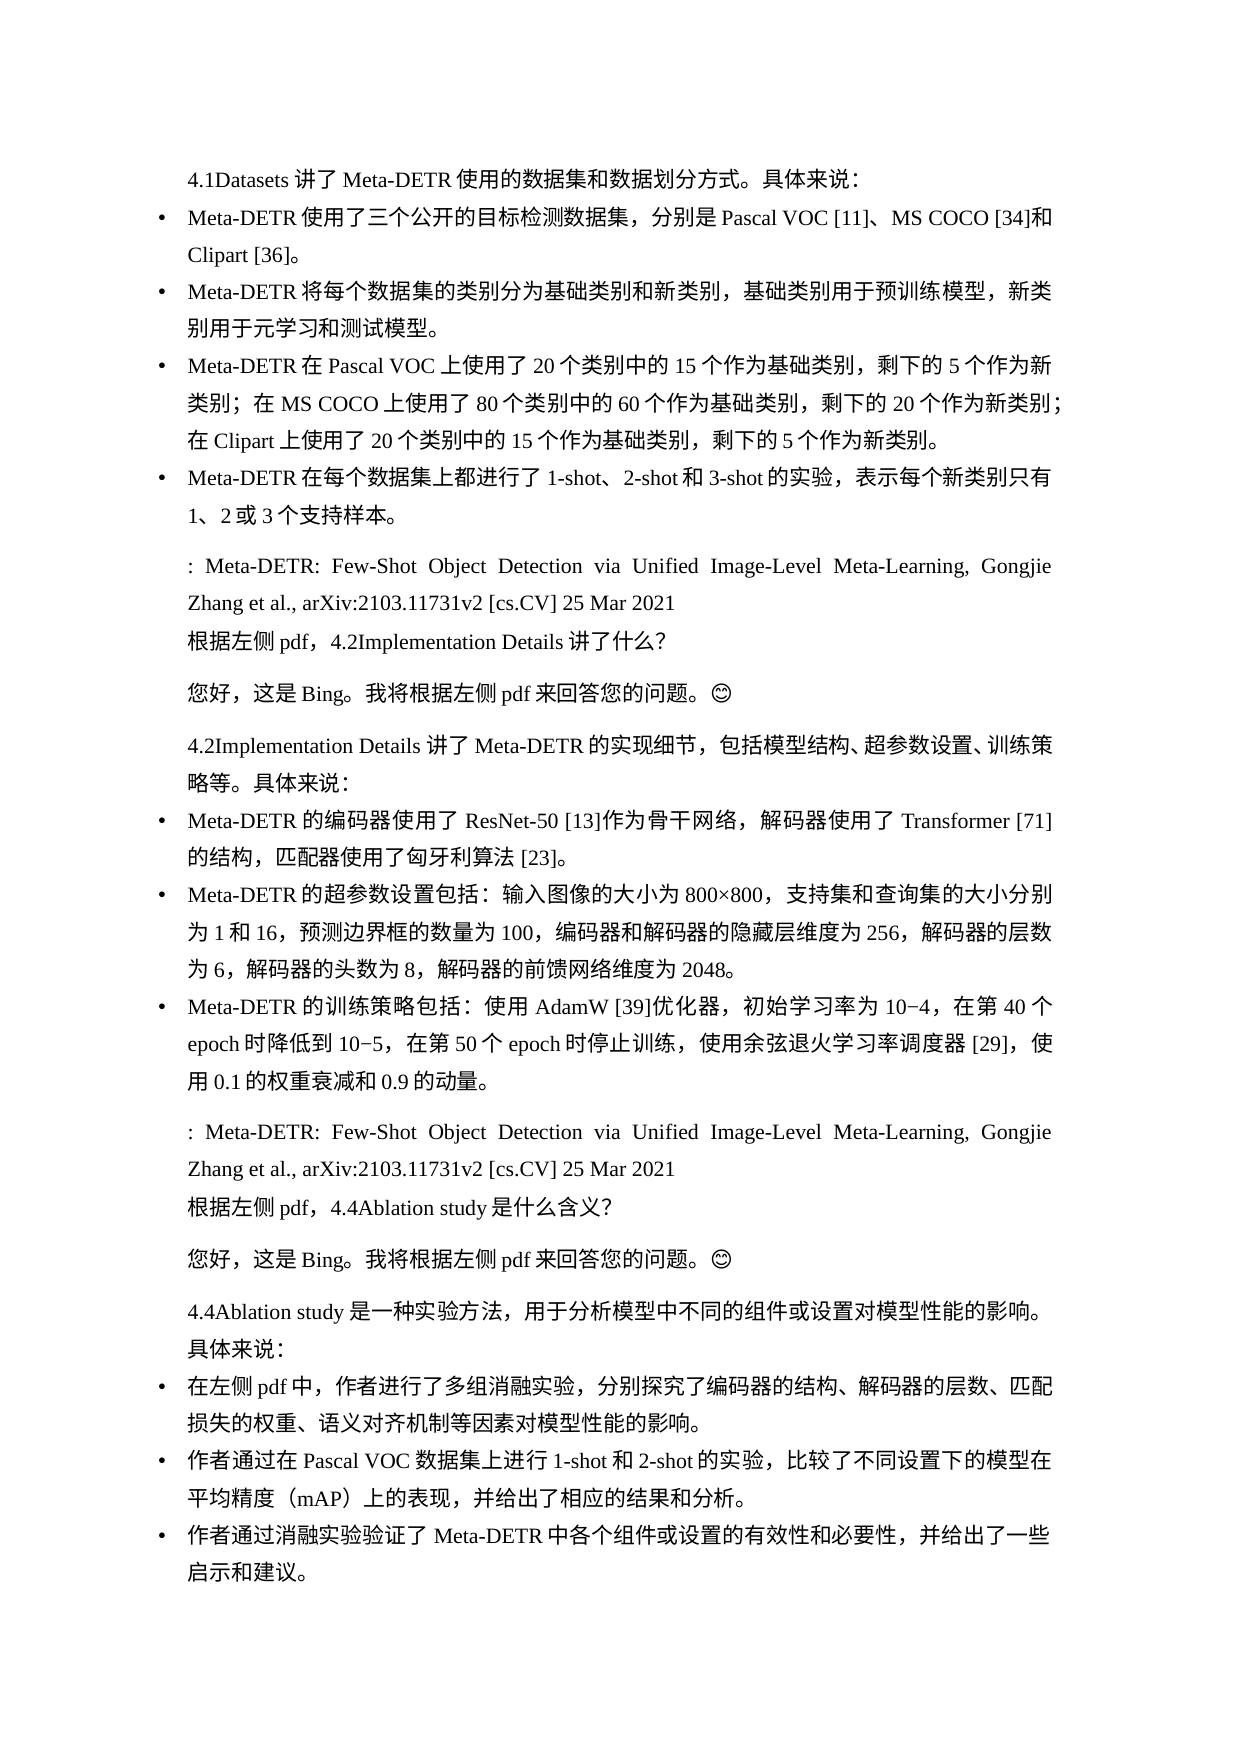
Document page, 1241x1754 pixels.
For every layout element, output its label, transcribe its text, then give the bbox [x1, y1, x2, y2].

list 作者通过在Pascal VOC数据集上进行1-shot和2-shot的实验，比较了不同设置下的模型在平均精度（mAP）上的表现，并给出了相应的结果和分析。 [187, 1443, 1053, 1513]
text 您好，这是Bing。我将根据左侧pdf来回答您的问题。😊 [187, 1241, 1053, 1274]
text : Meta-DETR: Few-Shot Object Detection via Unified Image-Level Meta-Learning, Gongjie Zhang et al., arXiv:2103.11731v2 [cs.CV] 25 Mar 2021 [187, 550, 1053, 620]
list Meta-DETR的编码器使用了ResNet-50 [13]作为骨干网络，解码器使用了Transformer [71]的结构，匹配器使用了匈牙利算法 [23]。 [187, 802, 1053, 872]
list Meta-DETR使用了三个公开的目标检测数据集，分别是Pascal VOC [11]、MS COCO [34]和Clipart [36]。 [187, 199, 1053, 269]
text 您好，这是Bing。我将根据左侧pdf来回答您的问题。😊 [187, 675, 1053, 708]
list 作者通过消融实验验证了Meta-DETR中各个组件或设置的有效性和必要性，并给出了一些启示和建议。 [187, 1517, 1053, 1587]
text : Meta-DETR: Few-Shot Object Detection via Unified Image-Level Meta-Learning, Gongjie Zhang et al., arXiv:2103.11731v2 [cs.CV] 25 Mar 2021 [187, 1116, 1053, 1186]
list 在左侧pdf中，作者进行了多组消融实验，分别探究了编码器的结构、解码器的层数、匹配损失的权重、语义对齐机制等因素对模型性能的影响。 [187, 1368, 1053, 1438]
list Meta-DETR的超参数设置包括：输入图像的大小为800×800，支持集和查询集的大小分别为1和16，预测边界框的数量为100，编码器和解码器的隐藏层维度为256，解码器的层数为6，解码器的头数为8，解码器的前馈网络维度为2048。 [187, 877, 1053, 984]
text 4.4Ablation study是一种实验方法，用于分析模型中不同的组件或设置对模型性能的影响。具体来说： [187, 1294, 1053, 1364]
text 根据左侧pdf，4.2Implementation Details讲了什么？ [187, 623, 1053, 656]
text 4.2Implementation Details 讲了Meta-DETR的实现细节，包括模型结构、超参数设置、训练策略等。具体来说： [187, 728, 1053, 798]
text 根据左侧pdf，4.4Ablation study是什么含义？ [187, 1189, 1053, 1222]
text 4.1Datasets 讲了Meta-DETR使用的数据集和数据划分方式。具体来说： [187, 162, 1053, 194]
list Meta-DETR在Pascal VOC上使用了20个类别中的15个作为基础类别，剩下的5个作为新类别；在MS COCO上使用了80个类别中的60个作为基础类别，剩下的20个作为新类别；在Clipart上使用了20个类别中的15个作为基础类别，剩下的5个作为新类别。 [187, 348, 1053, 455]
list Meta-DETR将每个数据集的类别分为基础类别和新类别，基础类别用于预训练模型，新类别用于元学习和测试模型。 [187, 274, 1053, 343]
list Meta-DETR在每个数据集上都进行了1-shot、2-shot和3-shot的实验，表示每个新类别只有1、2或3个支持样本。 [187, 460, 1053, 530]
list Meta-DETR的训练策略包括：使用AdamW [39]优化器，初始学习率为10−4，在第40个epoch时降低到10−5，在第50个epoch时停止训练，使用余弦退火学习率调度器 [29]，使用0.1的权重衰减和0.9的动量。 [187, 989, 1053, 1096]
